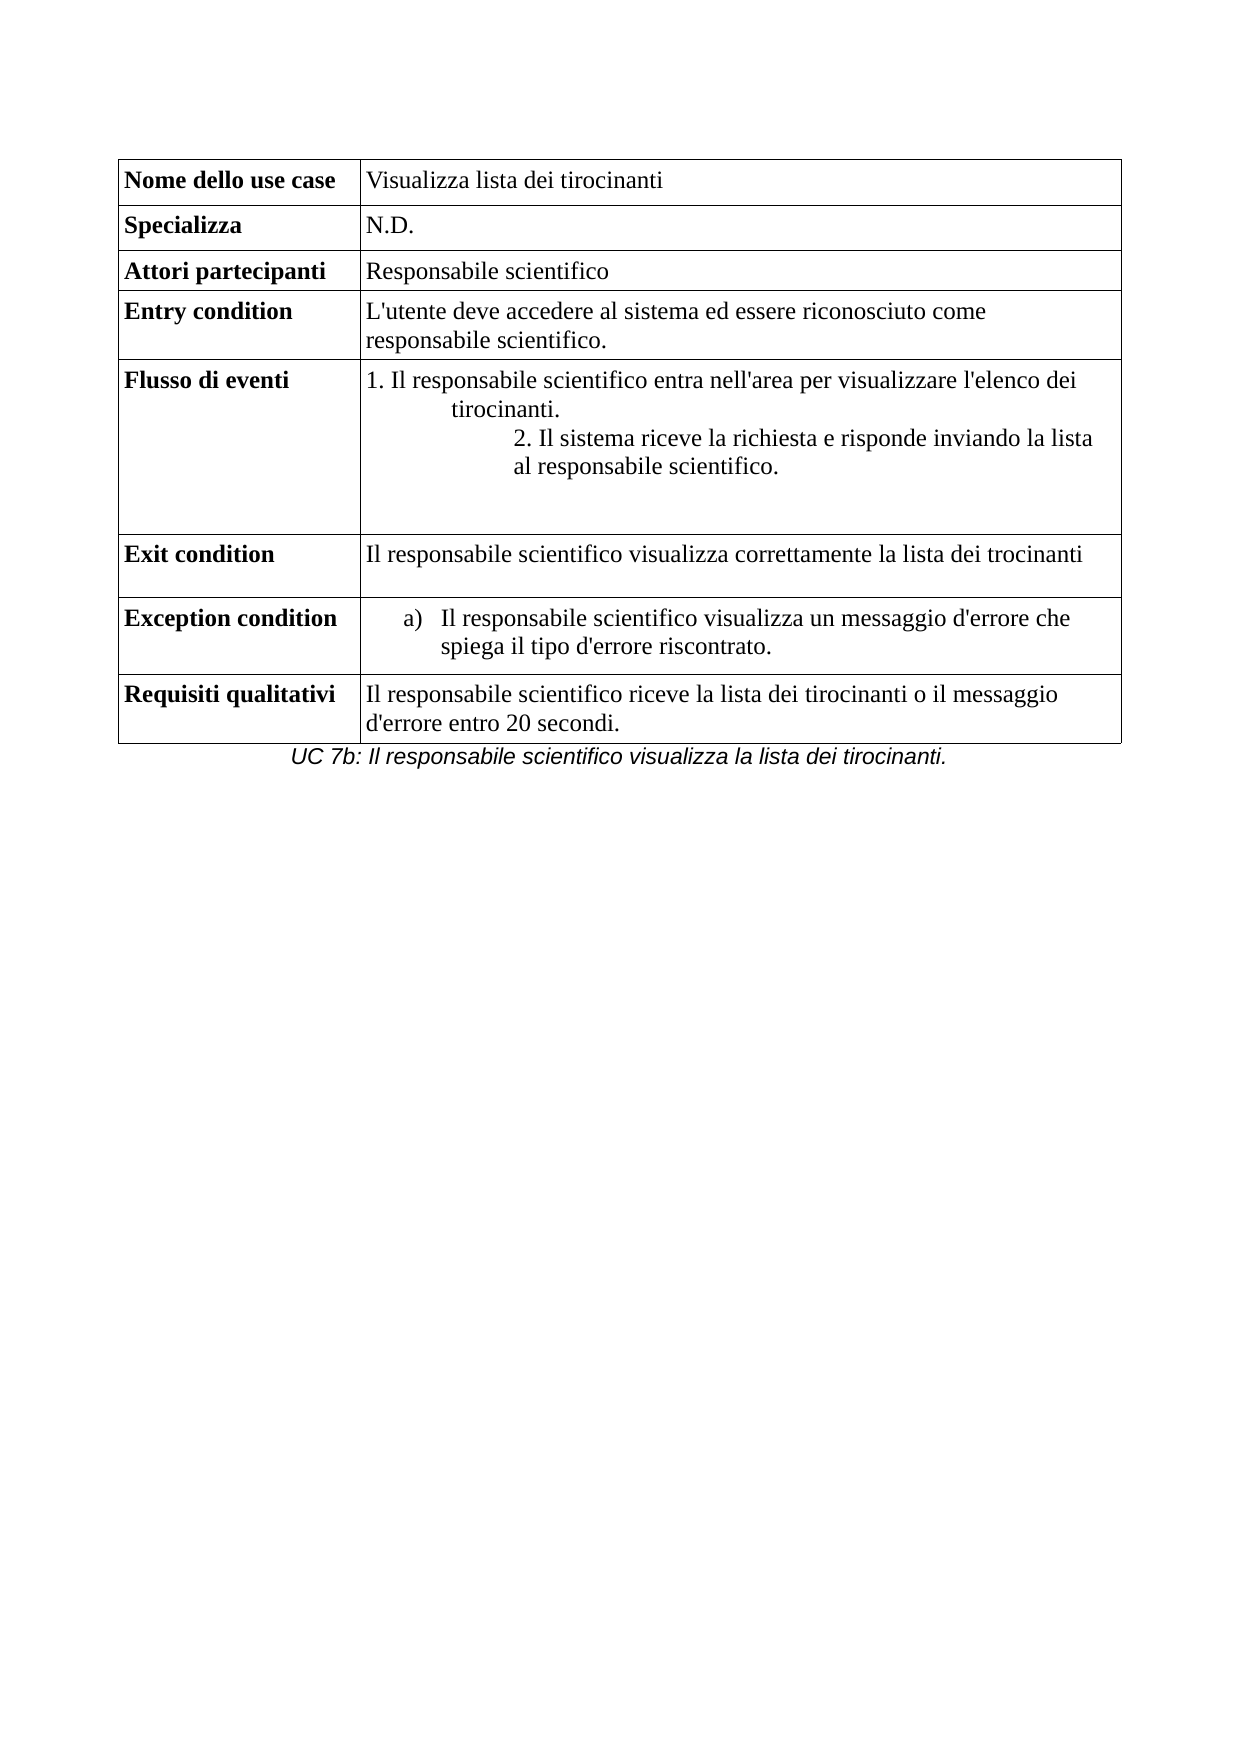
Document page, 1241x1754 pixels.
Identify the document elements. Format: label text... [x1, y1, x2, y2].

table_cell Responsabile scientifico [361, 251, 1121, 290]
table_cell Il responsabile scientifico riceve la lista dei tirocinanti o il messaggio d'errore entro 20 secondi. [361, 675, 1121, 742]
table_cell Exception condition [119, 598, 360, 673]
table_cell Il responsabile scientifico entra nell'area per visualizzare l'elenco dei tirocinanti. Il sistema riceve la richiesta e risponde inviando la lista al responsabile scientifico. [361, 360, 1121, 533]
table_cell Exit condition [119, 535, 360, 597]
table_cell Specializza [119, 206, 360, 250]
table_cell Requisiti qualitativi [119, 675, 360, 742]
table_header Visualizza lista dei tirocinanti [361, 160, 1121, 205]
table_cell Entry condition [119, 291, 360, 359]
table_cell Il responsabile scientifico visualizza un messaggio d'errore che spiega il tipo d'errore riscontrato. [361, 598, 1121, 673]
table_cell Flusso di eventi [119, 360, 360, 533]
table_cell Attori partecipanti [119, 251, 360, 290]
table_header Nome dello use case [119, 160, 360, 205]
table_cell N.D. [361, 206, 1121, 250]
table_cell L'utente deve accedere al sistema ed essere riconosciuto come responsabile scientifico. [361, 291, 1121, 359]
text UC 7b: Il responsabile scientifico visualizza la lista dei tirocinanti. [118, 743, 1122, 769]
table_cell Il responsabile scientifico visualizza correttamente la lista dei trocinanti [361, 535, 1121, 597]
